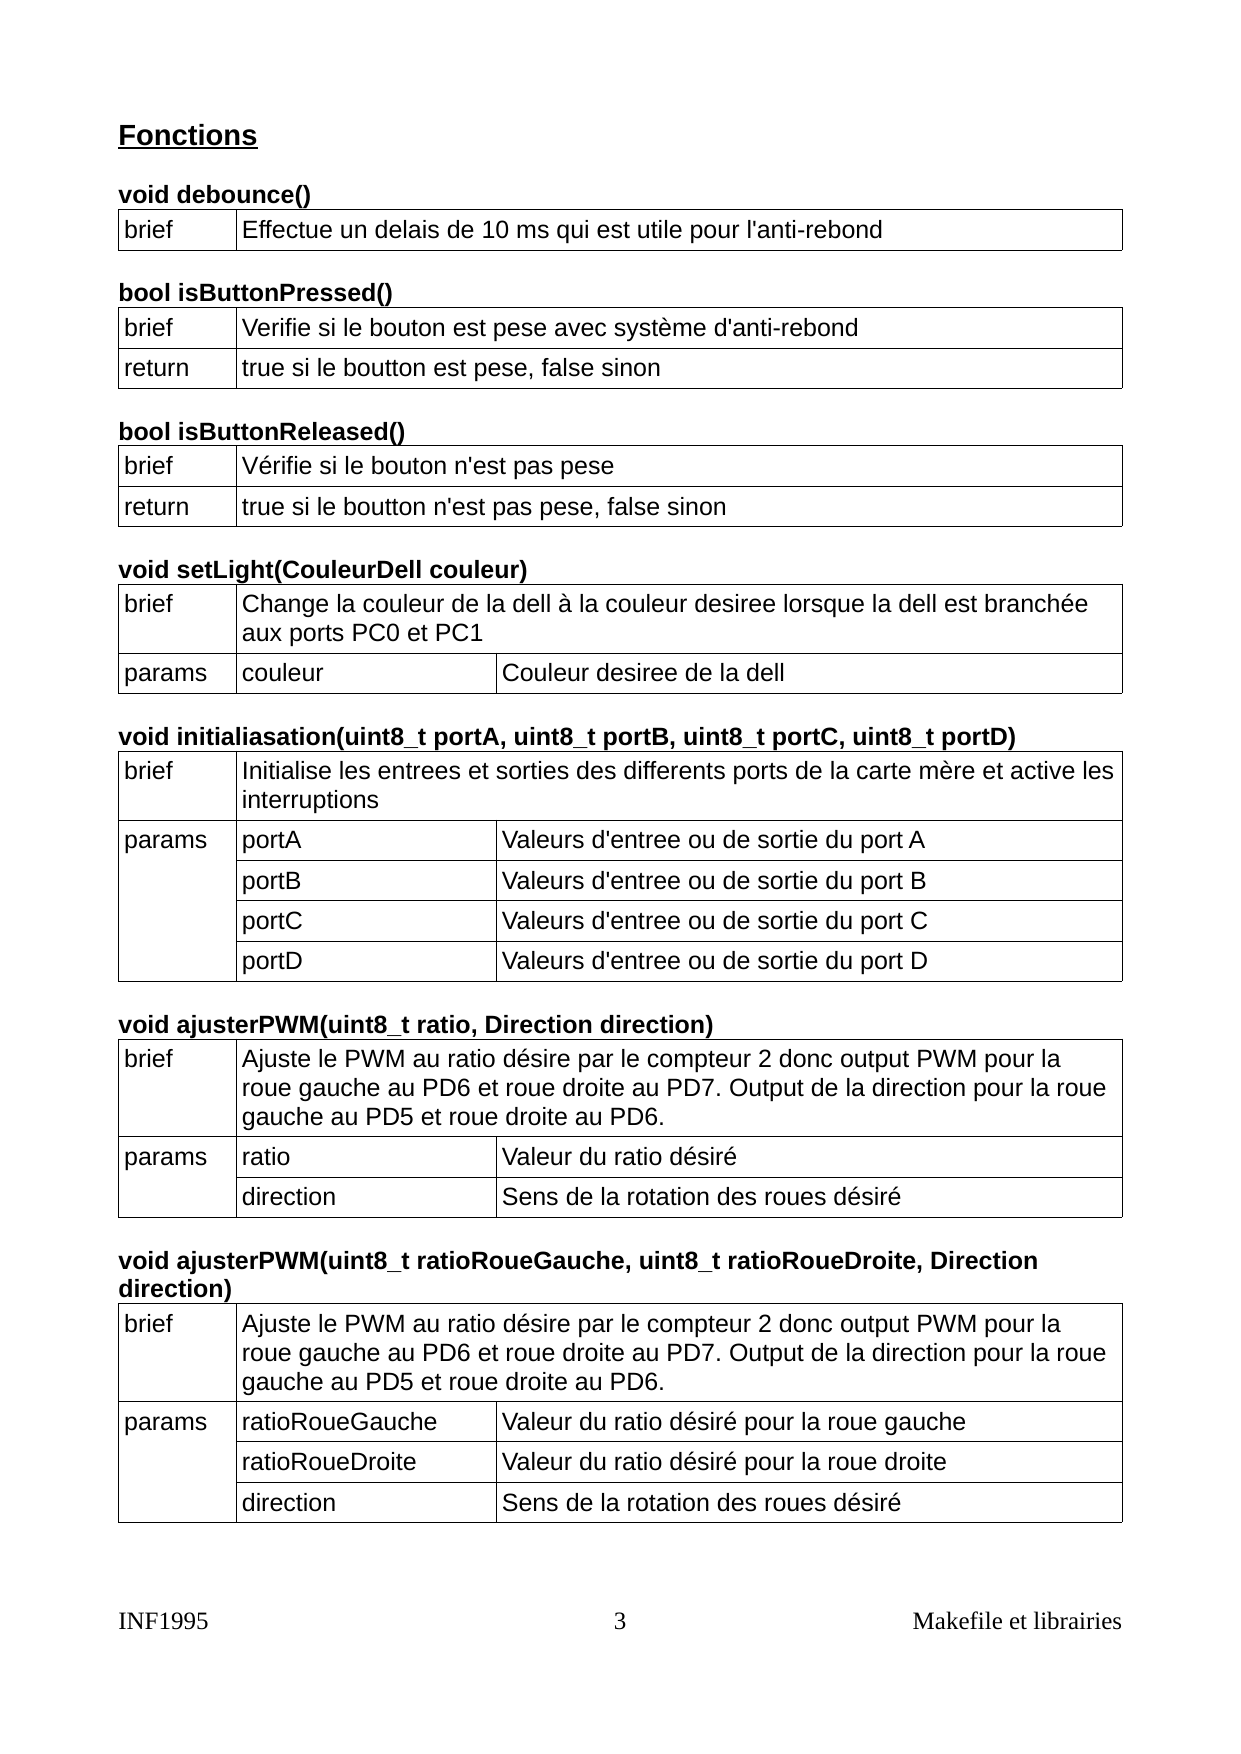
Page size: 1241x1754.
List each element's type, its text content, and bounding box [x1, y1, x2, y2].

table_cell couleur [237, 654, 496, 693]
table_header brief [119, 1304, 236, 1401]
table_header brief [119, 308, 236, 347]
table_cell ratioRoueGauche [237, 1402, 496, 1441]
table_cell Valeur du ratio désiré pour la roue gauche [497, 1402, 1122, 1441]
table_header Vérifie si le bouton n'est pas pese [237, 446, 1122, 486]
table_cell portA [237, 821, 496, 860]
table_header Ajuste le PWM au ratio désire par le compteur 2 donc output PWM pour la roue gauche au PD6 et roue droite au PD7. Output de la direction pour la roue gauche au PD5 et roue droite au PD6. [237, 1304, 1122, 1401]
table_header Initialise les entrees et sorties des differents ports de la carte mère et active les interruptions [237, 752, 1122, 819]
table_cell return [119, 349, 236, 388]
text void initialiasation(uint8_t portA, uint8_t portB, uint8_t portC, uint8_t portD) [118, 722, 1122, 751]
table_cell params [119, 821, 236, 981]
table_cell params [119, 1402, 236, 1522]
text bool isButtonPressed() [118, 278, 1122, 307]
table_cell Valeurs d'entree ou de sortie du port D [497, 942, 1122, 981]
table_cell Sens de la rotation des roues désiré [497, 1483, 1122, 1522]
table_cell portD [237, 942, 496, 981]
table_header Change la couleur de la dell à la couleur desiree lorsque la dell est branchée aux ports PC0 et PC1 [237, 585, 1122, 653]
table_cell Valeurs d'entree ou de sortie du port A [497, 821, 1122, 860]
table_header brief [119, 752, 236, 819]
table_cell true si le boutton n'est pas pese, false sinon [237, 487, 1122, 526]
table_header brief [119, 585, 236, 653]
text bool isButtonReleased() [118, 417, 1122, 445]
table_cell direction [237, 1178, 496, 1217]
table_cell Valeur du ratio désiré [497, 1137, 1122, 1177]
table_cell Valeur du ratio désiré pour la roue droite [497, 1442, 1122, 1482]
table_header brief [119, 1040, 236, 1136]
text void setLight(CouleurDell couleur) [118, 555, 1122, 583]
table_header brief [119, 446, 236, 486]
table_cell params [119, 654, 236, 693]
table_cell params [119, 1137, 236, 1217]
table_cell Valeurs d'entree ou de sortie du port B [497, 861, 1122, 900]
table_header Effectue un delais de 10 ms qui est utile pour l'anti-rebond [237, 210, 1122, 249]
table_header Ajuste le PWM au ratio désire par le compteur 2 donc output PWM pour la roue gauche au PD6 et roue droite au PD7. Output de la direction pour la roue gauche au PD5 et roue droite au PD6. [237, 1040, 1122, 1136]
table_cell portB [237, 861, 496, 900]
table_cell ratioRoueDroite [237, 1442, 496, 1482]
table_cell ratio [237, 1137, 496, 1177]
text void ajusterPWM(uint8_t ratioRoueGauche, uint8_t ratioRoueDroite, Direction direction) [118, 1246, 1122, 1303]
table_cell Couleur desiree de la dell [497, 654, 1122, 693]
table_cell Sens de la rotation des roues désiré [497, 1178, 1122, 1217]
table_cell Valeurs d'entree ou de sortie du port C [497, 901, 1122, 941]
table_cell true si le boutton est pese, false sinon [237, 349, 1122, 388]
text Fonctions [118, 118, 1122, 152]
table_cell direction [237, 1483, 496, 1522]
table_header Verifie si le bouton est pese avec système d'anti-rebond [237, 308, 1122, 347]
table_cell portC [237, 901, 496, 941]
table_header brief [119, 210, 236, 249]
table_cell return [119, 487, 236, 526]
text void debounce() [118, 180, 1122, 209]
text void ajusterPWM(uint8_t ratio, Direction direction) [118, 1010, 1122, 1038]
